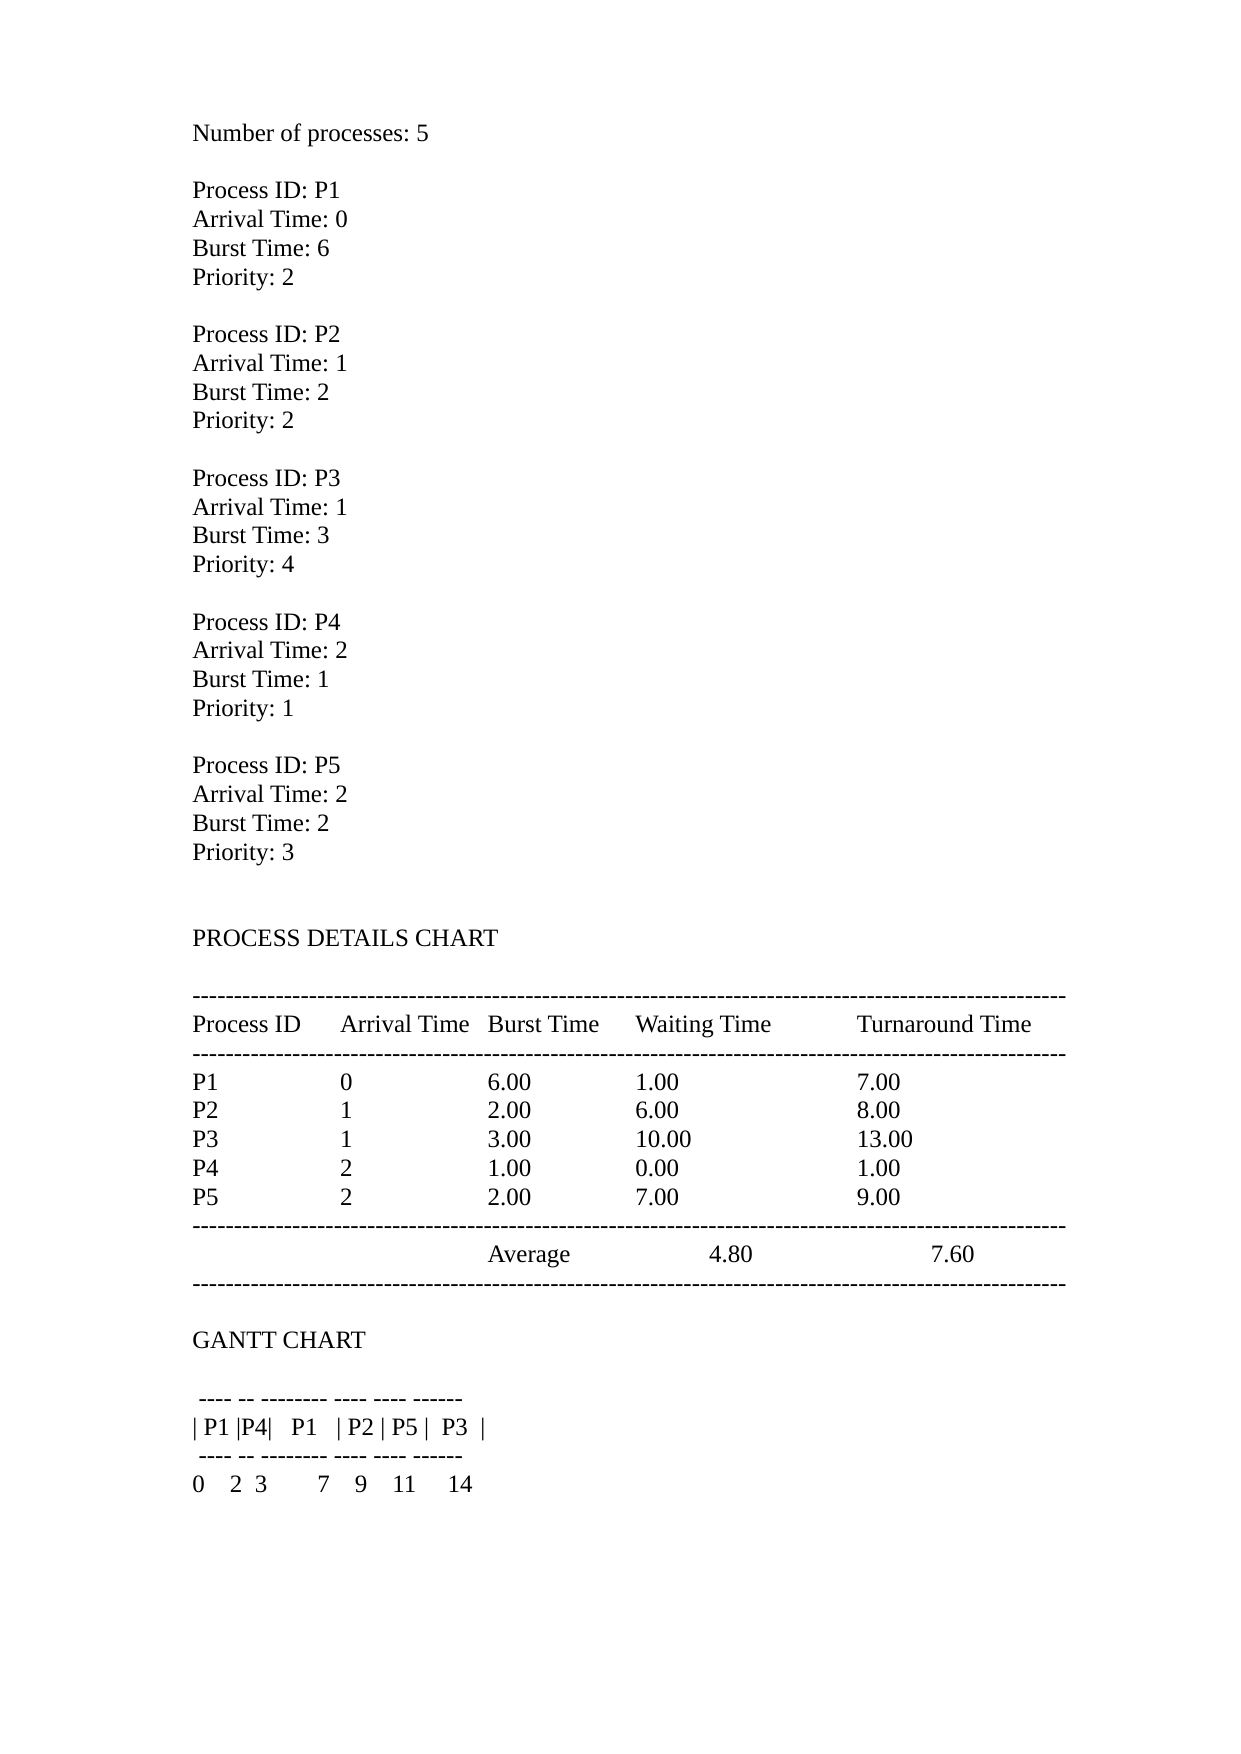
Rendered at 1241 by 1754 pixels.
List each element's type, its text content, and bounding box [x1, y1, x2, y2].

text Process ID Arrival Time Burst Time Waiting Time Turnaround Time [118, 1009, 1122, 1038]
text Burst Time: 3 [118, 521, 1122, 549]
text Process ID: P5 [118, 751, 1122, 779]
text Arrival Time: 1 [118, 348, 1122, 377]
text Priority: 1 [118, 693, 1122, 722]
text --------------------------------------------------------------------------------------------------------- [118, 981, 1122, 1009]
text GANTT CHART [118, 1326, 1122, 1354]
text P3 1 3.00 10.00 13.00 [118, 1124, 1122, 1153]
text Arrival Time: 2 [118, 636, 1122, 664]
text Process ID: P3 [118, 463, 1122, 492]
text ---- -- -------- ---- ---- ------ [118, 1383, 1122, 1412]
text --------------------------------------------------------------------------------------------------------- [118, 1038, 1122, 1067]
text PROCESS DETAILS CHART [118, 923, 1122, 952]
text Arrival Time: 2 [118, 779, 1122, 808]
text 0 2 3 7 9 11 14 [118, 1469, 1122, 1498]
text Burst Time: 6 [118, 233, 1122, 262]
text Process ID: P2 [118, 319, 1122, 348]
text Burst Time: 2 [118, 377, 1122, 406]
text Arrival Time: 1 [118, 492, 1122, 521]
text Priority: 2 [118, 262, 1122, 291]
text Process ID: P4 [118, 607, 1122, 636]
text P4 2 1.00 0.00 1.00 [118, 1153, 1122, 1182]
text P5 2 2.00 7.00 9.00 [118, 1182, 1122, 1211]
text | P1 |P4| P1 | P2 | P5 | P3 | [118, 1412, 1122, 1441]
text Number of processes: 5 [118, 118, 1122, 147]
text Priority: 2 [118, 406, 1122, 434]
text --------------------------------------------------------------------------------------------------------- [118, 1211, 1122, 1239]
text Burst Time: 1 [118, 664, 1122, 693]
text ---- -- -------- ---- ---- ------ [118, 1441, 1122, 1469]
text Priority: 4 [118, 549, 1122, 578]
text P2 1 2.00 6.00 8.00 [118, 1096, 1122, 1124]
text P1 0 6.00 1.00 7.00 [118, 1067, 1122, 1096]
text Average 4.80 7.60 [118, 1239, 1122, 1268]
text Burst Time: 2 [118, 808, 1122, 837]
text Priority: 3 [118, 837, 1122, 866]
text Process ID: P1 [118, 176, 1122, 204]
text Arrival Time: 0 [118, 204, 1122, 233]
text --------------------------------------------------------------------------------------------------------- [118, 1268, 1122, 1297]
